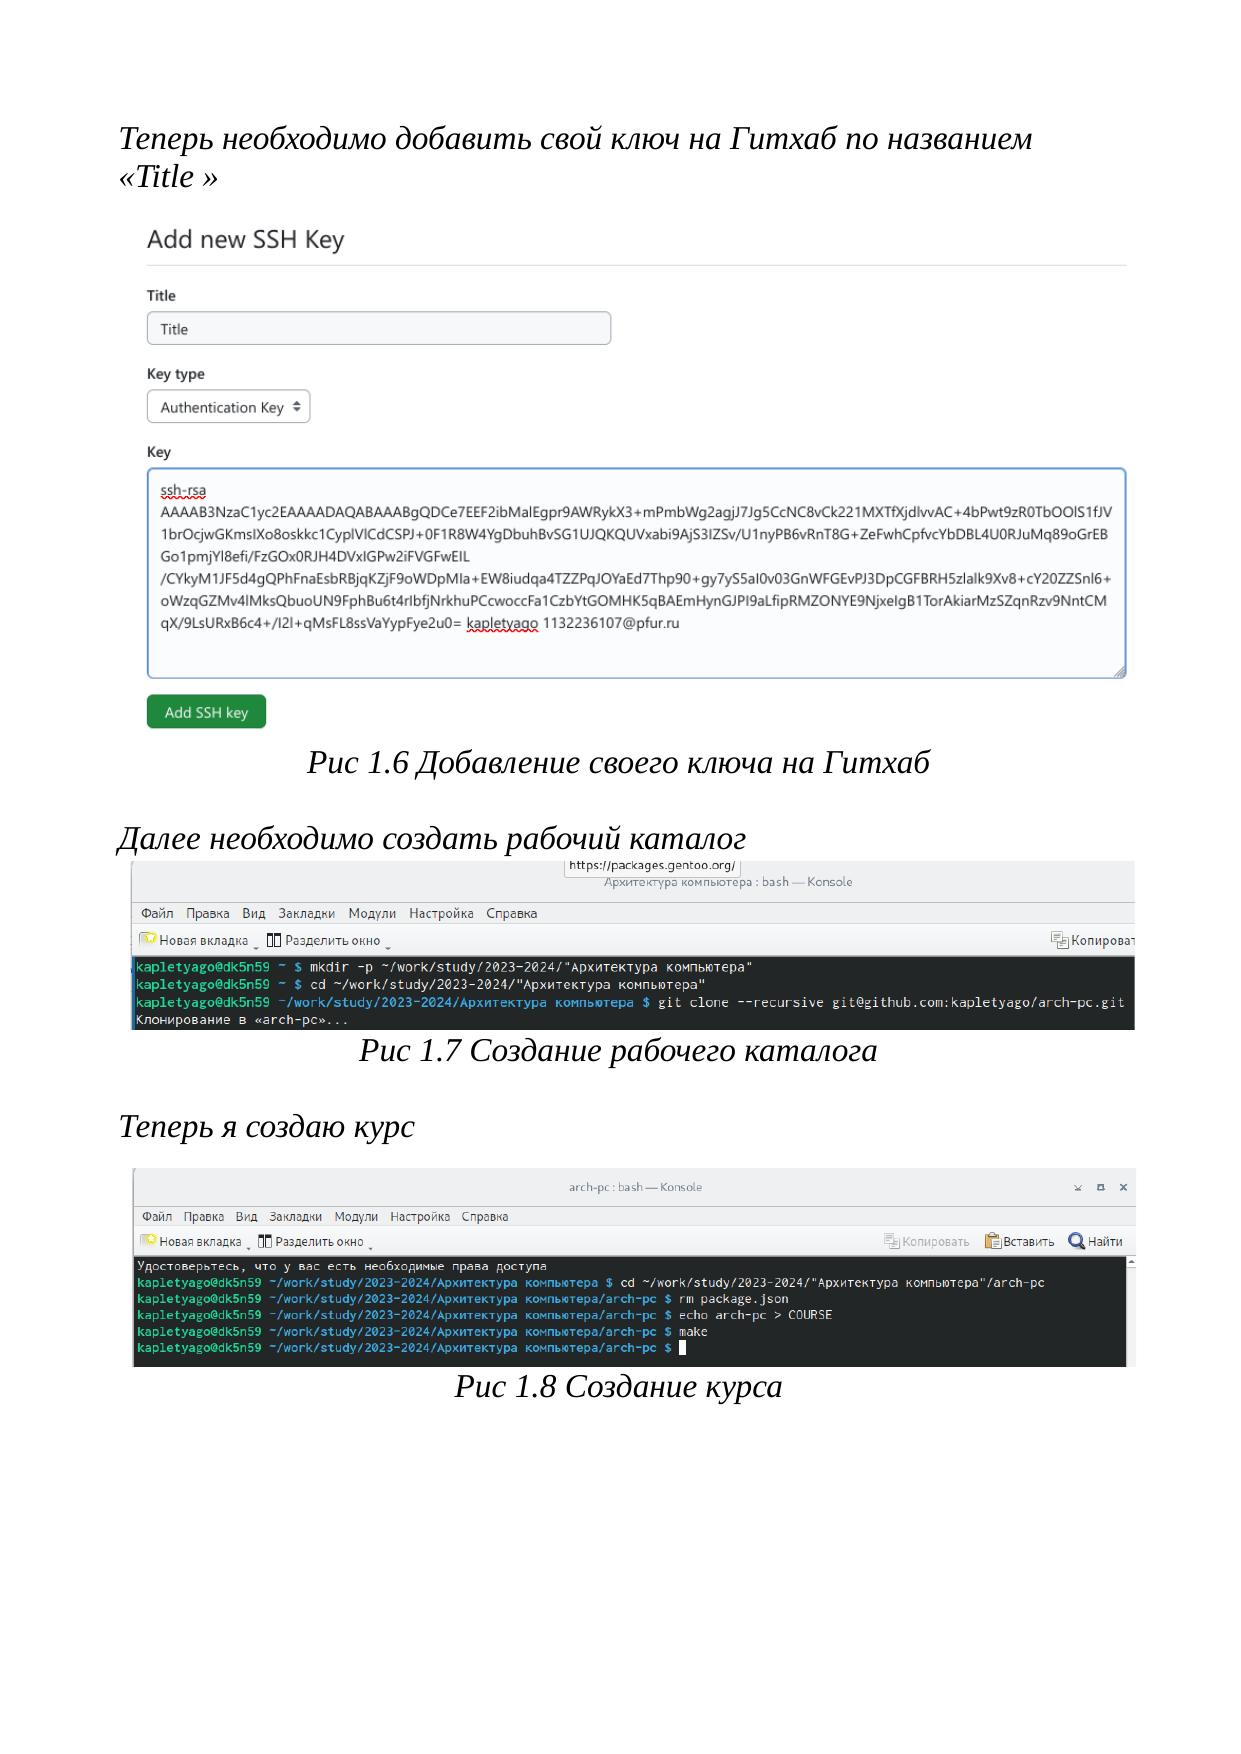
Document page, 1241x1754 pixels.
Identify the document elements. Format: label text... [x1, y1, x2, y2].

picture [132, 1168, 1137, 1367]
text Теперь я создаю курс [118, 1106, 1122, 1145]
text Рис 1.8 Создание курса [118, 1145, 1122, 1405]
picture [130, 861, 1135, 1030]
picture [130, 212, 1135, 742]
text Рис 1.6 Добавление своего ключа на Гитхаб [118, 195, 1122, 780]
text Теперь необходимо добавить свой ключ на Гитхаб по названием «Title » [118, 118, 1122, 195]
text Рис 1.7 Создание рабочего каталога [118, 857, 1122, 1068]
text Далее необходимо создать рабочий каталог [118, 819, 1122, 857]
